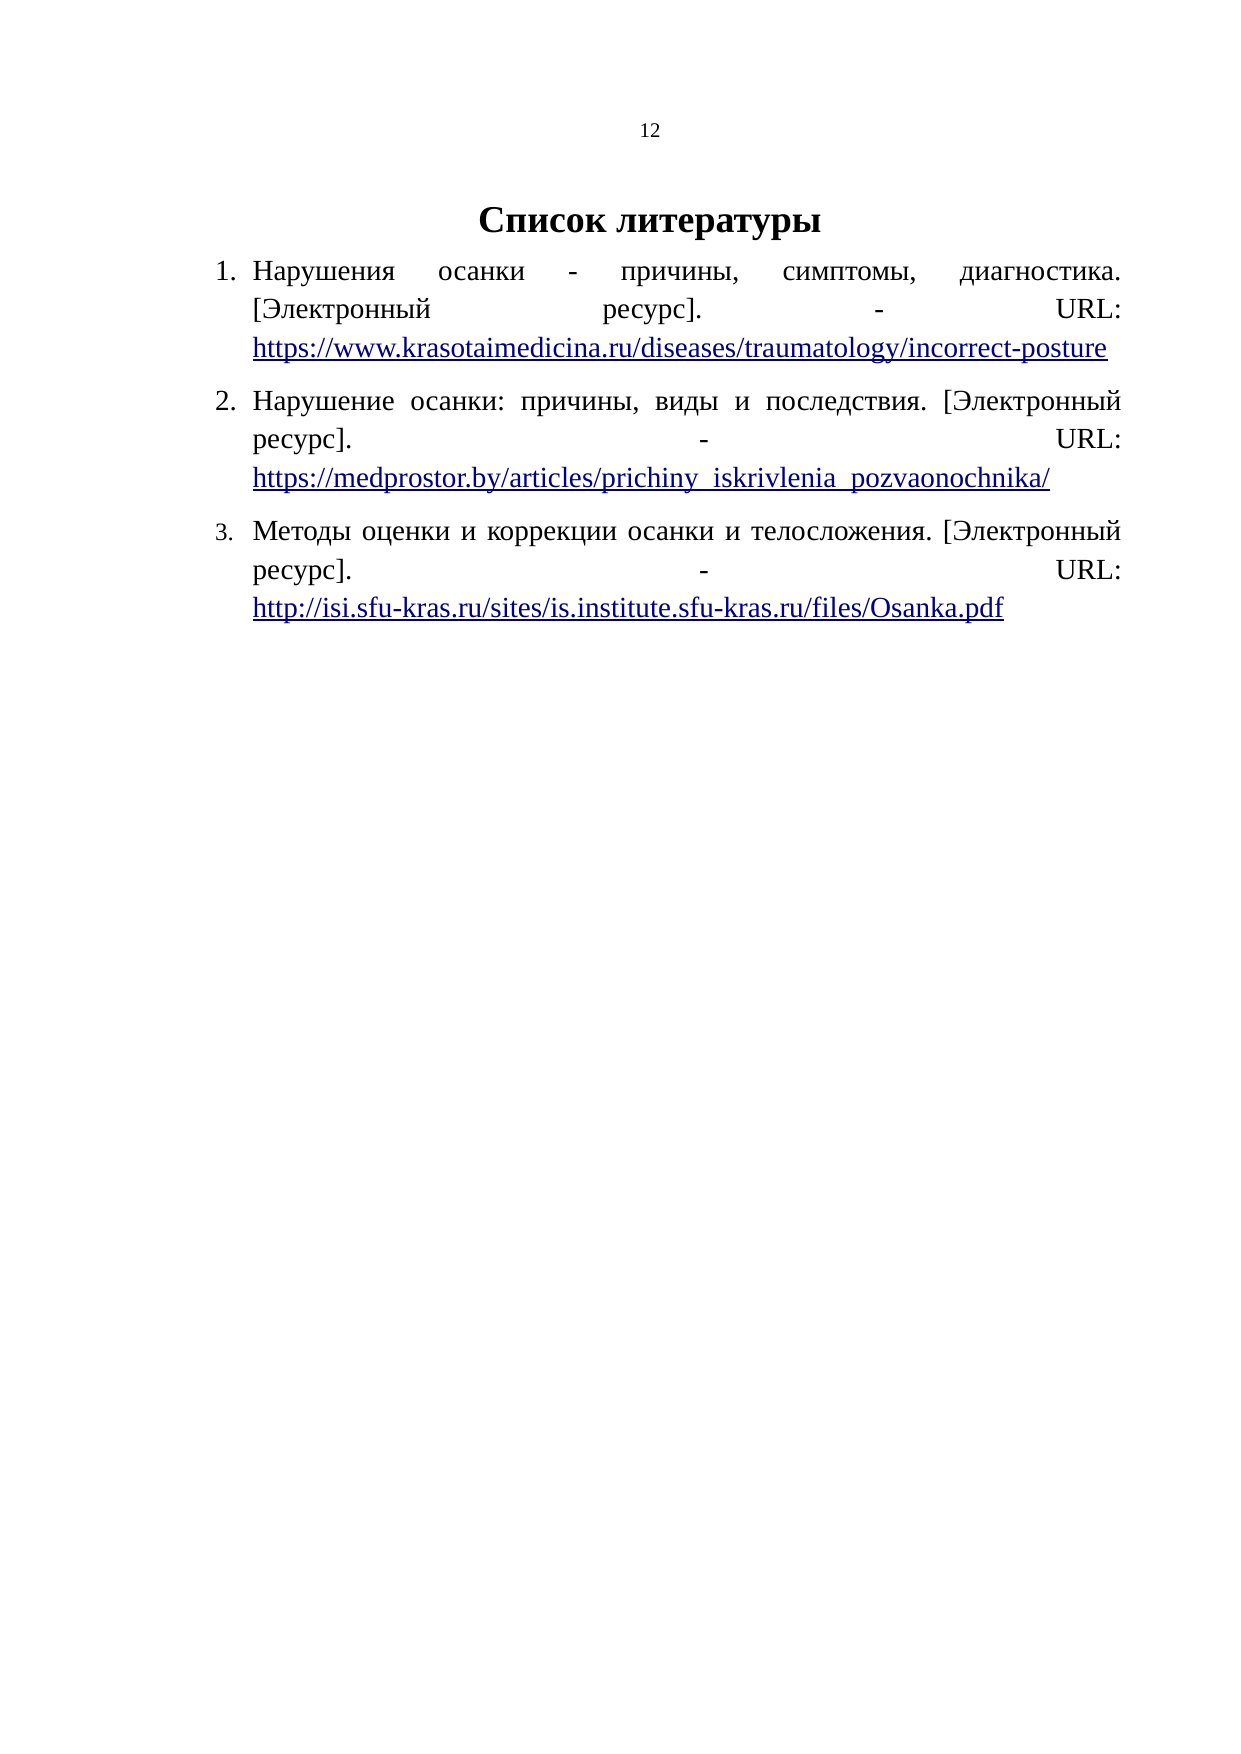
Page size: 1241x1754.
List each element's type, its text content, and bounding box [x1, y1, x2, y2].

list Нарушение осанки: причины, виды и последствия. [Электронный ресурс]. - URL: https://medprostor.by/articles/prichiny_iskrivlenia_pozvaonochnika/ [215, 383, 1122, 494]
subtitle Список литературы [177, 197, 1122, 240]
list Методы оценки и коррекции осанки и телосложения. [Электронный ресурс]. - URL: http://isi.sfu-kras.ru/sites/is.institute.sfu-kras.ru/files/Osanka.pdf [215, 513, 1122, 624]
list Нарушения осанки - причины, симптомы, диагностика. [Электронный ресурс]. - URL: https://www.krasotaimedicina.ru/diseases/traumatology/incorrect-posture [215, 253, 1122, 363]
